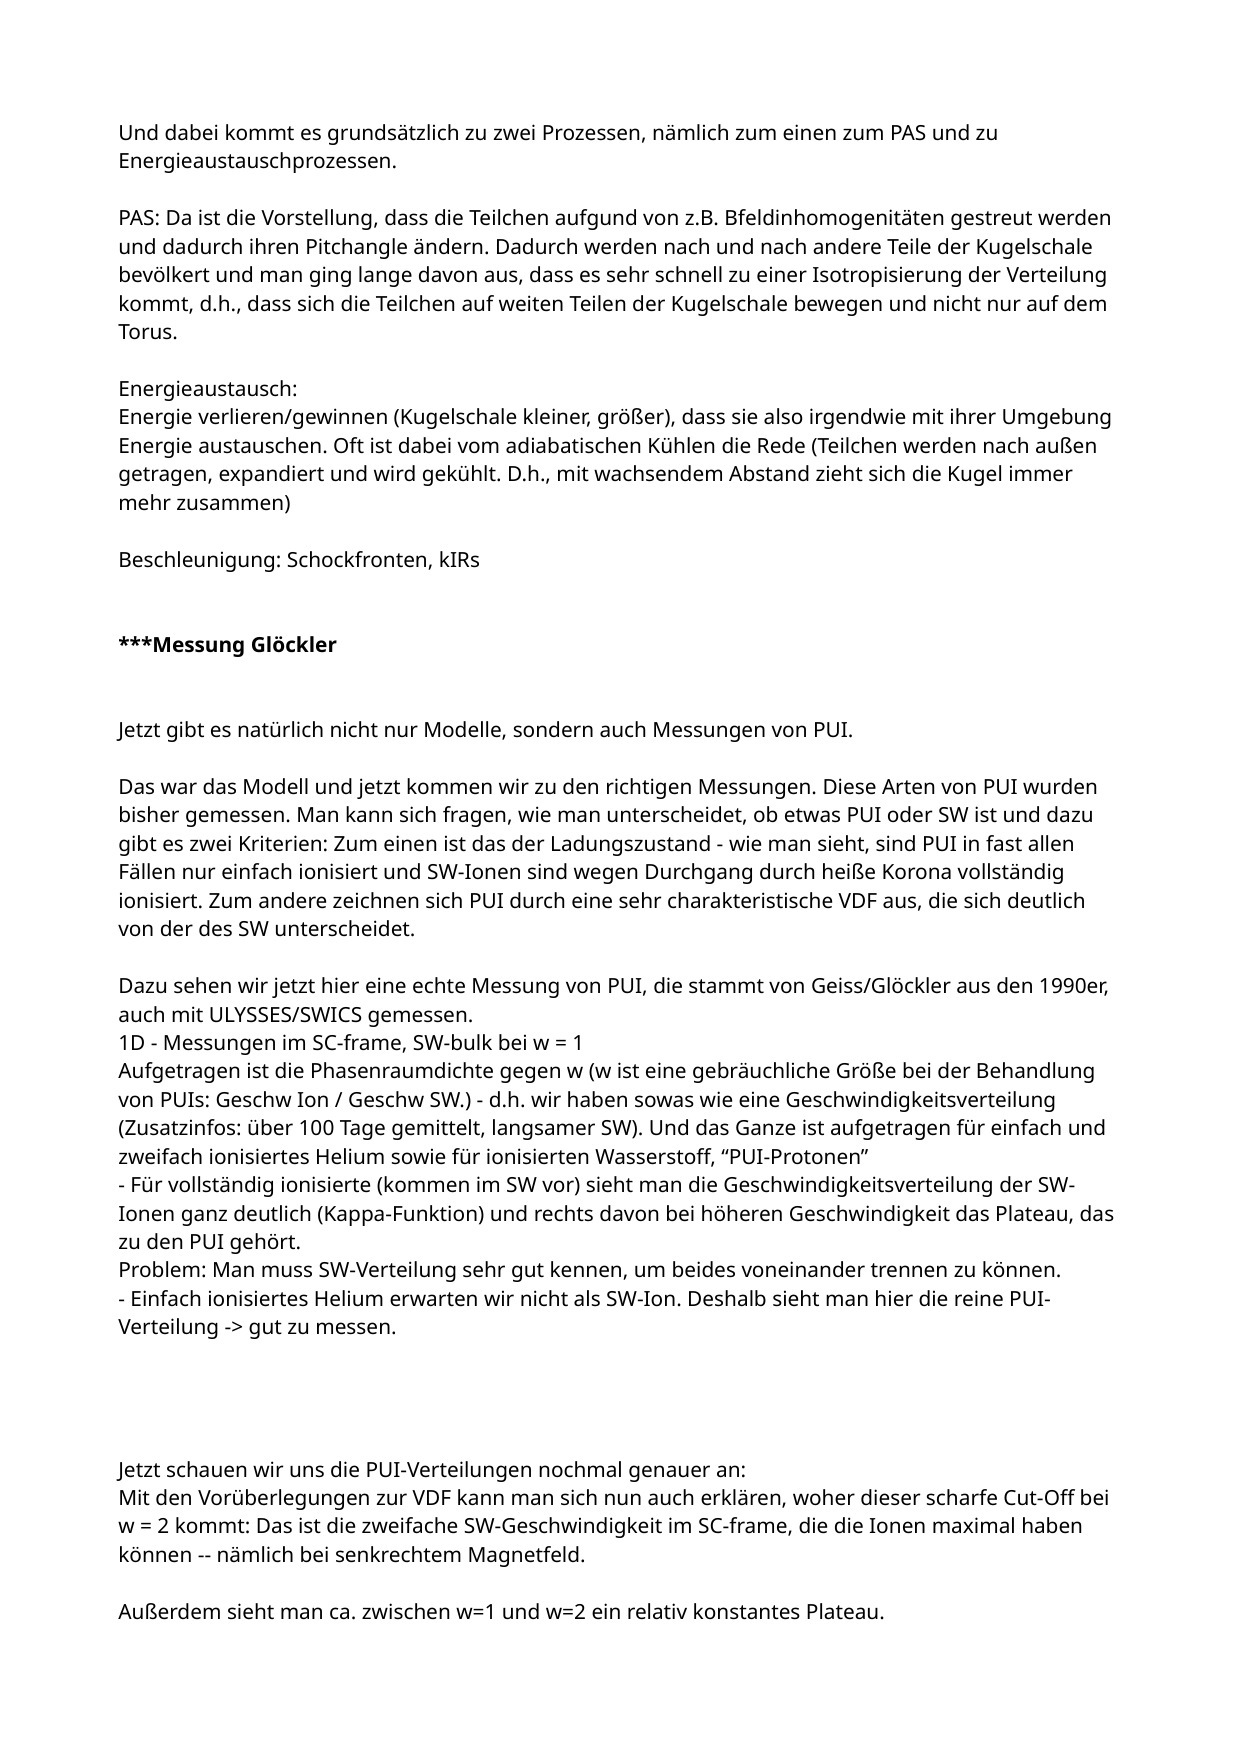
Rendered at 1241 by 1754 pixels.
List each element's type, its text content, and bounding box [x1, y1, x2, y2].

text Energieaustausch: [118, 374, 1122, 402]
text Beschleunigung: Schockfronten, kIRs [118, 545, 1122, 573]
text Mit den Vorüberlegungen zur VDF kann man sich nun auch erklären, woher dieser scharfe Cut-Off bei w = 2 kommt: Das ist die zweifache SW-Geschwindigkeit im SC-frame, die die Ionen maximal haben können -- nämlich bei senkrechtem Magnetfeld. [118, 1483, 1122, 1568]
text Energie verlieren/gewinnen (Kugelschale kleiner, größer), dass sie also irgendwie mit ihrer Umgebung Energie austauschen. Oft ist dabei vom adiabatischen Kühlen die Rede (Teilchen werden nach außen getragen, expandiert und wird gekühlt. D.h., mit wachsendem Abstand zieht sich die Kugel immer mehr zusammen) [118, 402, 1122, 516]
text Dazu sehen wir jetzt hier eine echte Messung von PUI, die stammt von Geiss/Glöckler aus den 1990er, auch mit ULYSSES/SWICS gemessen. [118, 971, 1122, 1028]
text ***Messung Glöckler [118, 630, 1122, 658]
text Und dabei kommt es grundsätzlich zu zwei Prozessen, nämlich zum einen zum PAS und zu Energieaustauschprozessen. [118, 118, 1122, 175]
text Das war das Modell und jetzt kommen wir zu den richtigen Messungen. Diese Arten von PUI wurden bisher gemessen. Man kann sich fragen, wie man unterscheidet, ob etwas PUI oder SW ist und dazu gibt es zwei Kriterien: Zum einen ist das der Ladungszustand - wie man sieht, sind PUI in fast allen Fällen nur einfach ionisiert und SW-Ionen sind wegen Durchgang durch heiße Korona vollständig ionisiert. Zum andere zeichnen sich PUI durch eine sehr charakteristische VDF aus, die sich deutlich von der des SW unterscheidet. [118, 772, 1122, 943]
text PAS: Da ist die Vorstellung, dass die Teilchen aufgund von z.B. Bfeldinhomogenitäten gestreut werden und dadurch ihren Pitchangle ändern. Dadurch werden nach und nach andere Teile der Kugelschale bevölkert und man ging lange davon aus, dass es sehr schnell zu einer Isotropisierung der Verteilung kommt, d.h., dass sich die Teilchen auf weiten Teilen der Kugelschale bewegen und nicht nur auf dem Torus. [118, 203, 1122, 346]
text Aufgetragen ist die Phasenraumdichte gegen w (w ist eine gebräuchliche Größe bei der Behandlung von PUIs: Geschw Ion / Geschw SW.) - d.h. wir haben sowas wie eine Geschwindigkeitsverteilung (Zusatzinfos: über 100 Tage gemittelt, langsamer SW). Und das Ganze ist aufgetragen für einfach und zweifach ionisiertes Helium sowie für ionisierten Wasserstoff, “PUI-Protonen” [118, 1057, 1122, 1170]
text Jetzt schauen wir uns die PUI-Verteilungen nochmal genauer an: [118, 1455, 1122, 1483]
text 1D - Messungen im SC-frame, SW-bulk bei w = 1 [118, 1028, 1122, 1057]
text Problem: Man muss SW-Verteilung sehr gut kennen, um beides voneinander trennen zu können. [118, 1256, 1122, 1284]
text - Für vollständig ionisierte (kommen im SW vor) sieht man die Geschwindigkeitsverteilung der SW-Ionen ganz deutlich (Kappa-Funktion) und rechts davon bei höheren Geschwindigkeit das Plateau, das zu den PUI gehört. [118, 1170, 1122, 1256]
text Jetzt gibt es natürlich nicht nur Modelle, sondern auch Messungen von PUI. [118, 715, 1122, 744]
text - Einfach ionisiertes Helium erwarten wir nicht als SW-Ion. Deshalb sieht man hier die reine PUI-Verteilung -> gut zu messen. [118, 1284, 1122, 1341]
text Außerdem sieht man ca. zwischen w=1 und w=2 ein relativ konstantes Plateau. [118, 1597, 1122, 1625]
